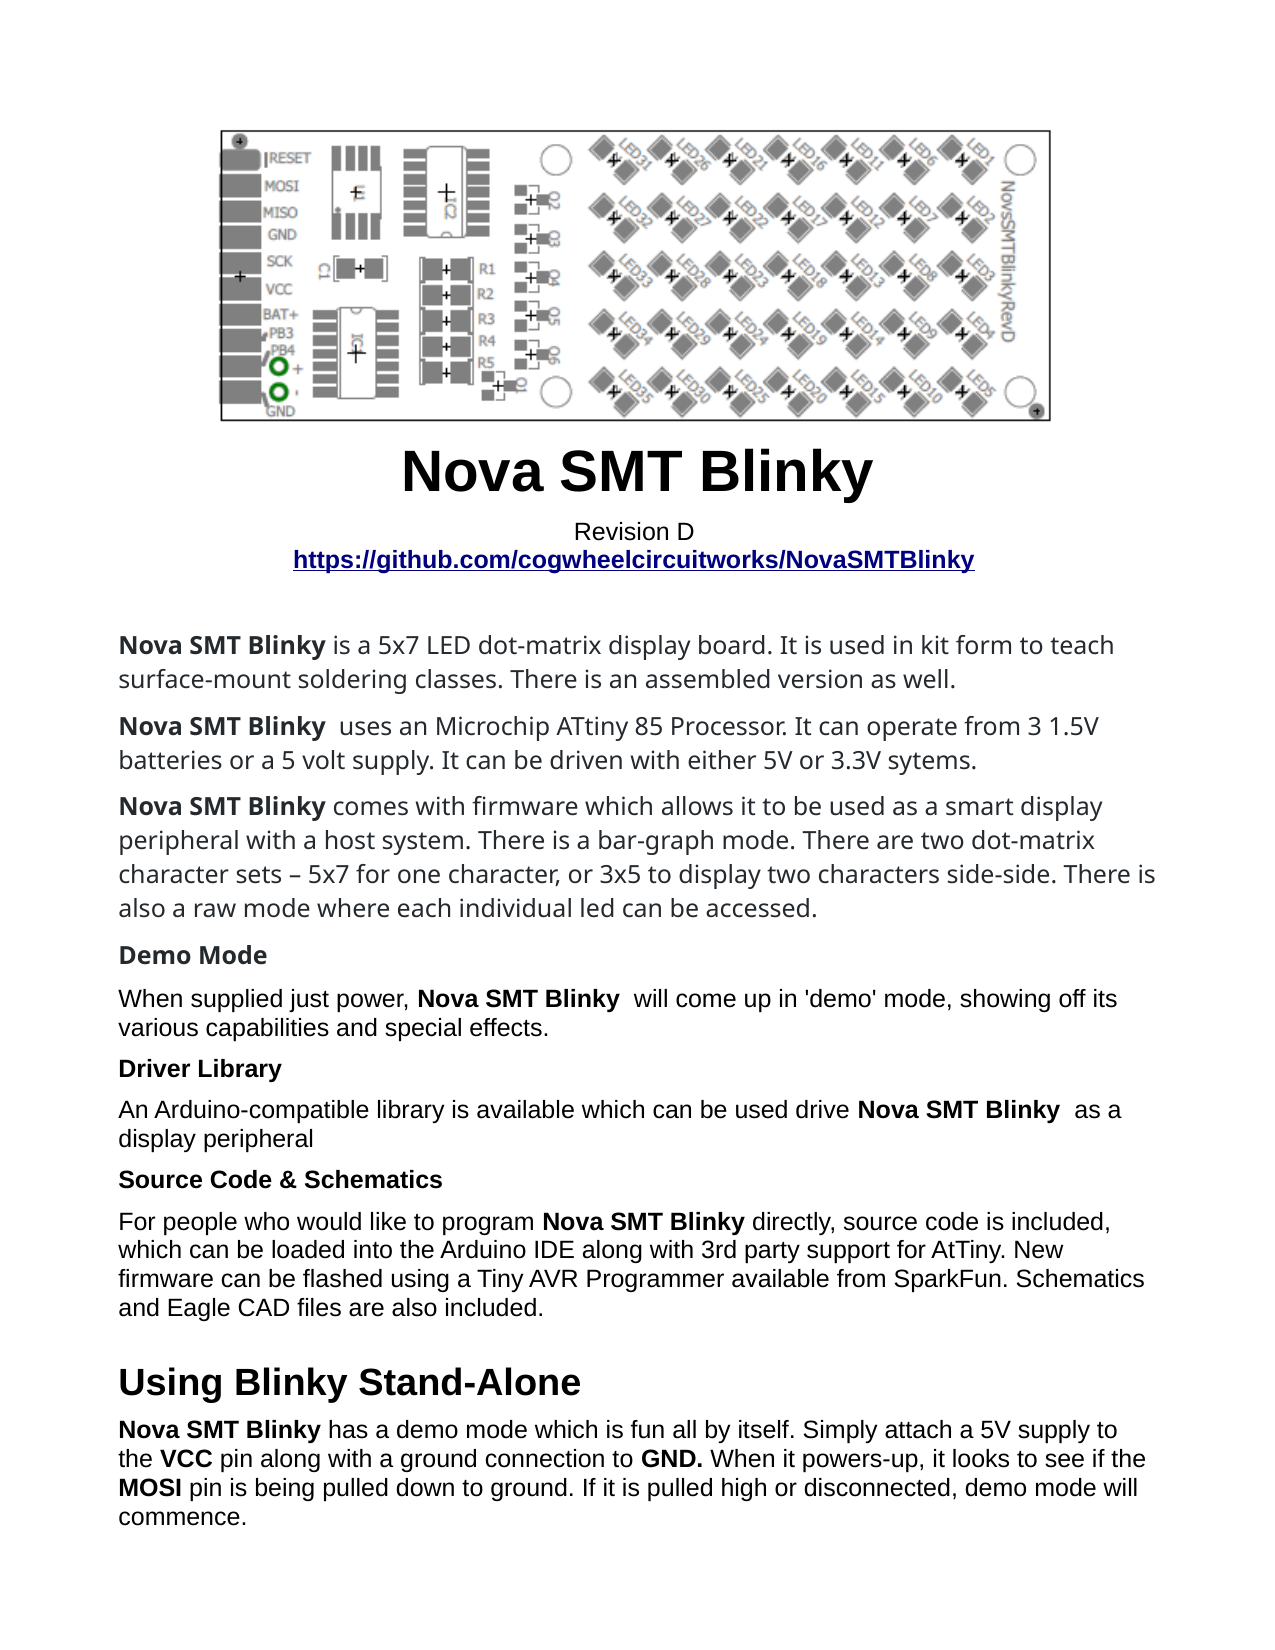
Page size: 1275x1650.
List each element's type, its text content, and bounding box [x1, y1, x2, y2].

text Revision D https://github.com/cogwheelcircuitworks/NovaSMTBlinky [118, 516, 1157, 574]
text An Arduino-compatible library is available which can be used drive Nova SMT Blinky as a display peripheral [118, 1096, 1157, 1153]
subtitle Using Blinky Stand-Alone [118, 1359, 1157, 1403]
text Source Code & Schematics [118, 1166, 1157, 1194]
text Nova SMT Blinky uses an Microchip ATtiny 85 Processor. It can operate from 3 1.5V batteries or a 5 volt supply. It can be driven with either 5V or 3.3V sytems. [118, 708, 1157, 776]
picture [210, 118, 1065, 437]
text For people who would like to program Nova SMT Blinky directly, source code is included, which can be loaded into the Arduino IDE along with 3rd party support for AtTiny. New firmware can be flashed using a Tiny AVR Programmer available from SparkFun. Schematics and Eagle CAD files are also included. [118, 1207, 1157, 1322]
text Nova SMT Blinky comes with firmware which allows it to be used as a smart display peripheral with a host system. There is a bar-graph mode. There are two dot-matrix character sets – 5x7 for one character, or 3x5 to display two characters side-side. There is also a raw mode where each individual led can be accessed. [118, 789, 1157, 925]
title Nova SMT Blinky [118, 143, 1157, 504]
text Nova SMT Blinky has a demo mode which is fun all by itself. Simply attach a 5V supply to the VCC pin along with a ground connection to GND. When it powers-up, it looks to see if the MOSI pin is being pulled down to ground. If it is pulled high or disconnected, demo mode will commence. [118, 1415, 1157, 1530]
text When supplied just power, Nova SMT Blinky will come up in 'demo' mode, showing off its various capabilities and special effects. [118, 984, 1157, 1042]
text Driver Library [118, 1054, 1157, 1083]
text Demo Mode [118, 938, 1157, 972]
text Nova SMT Blinky is a 5x7 LED dot-matrix display board. It is used in kit form to teach surface-mount soldering classes. There is an assembled version as well. [118, 628, 1157, 696]
